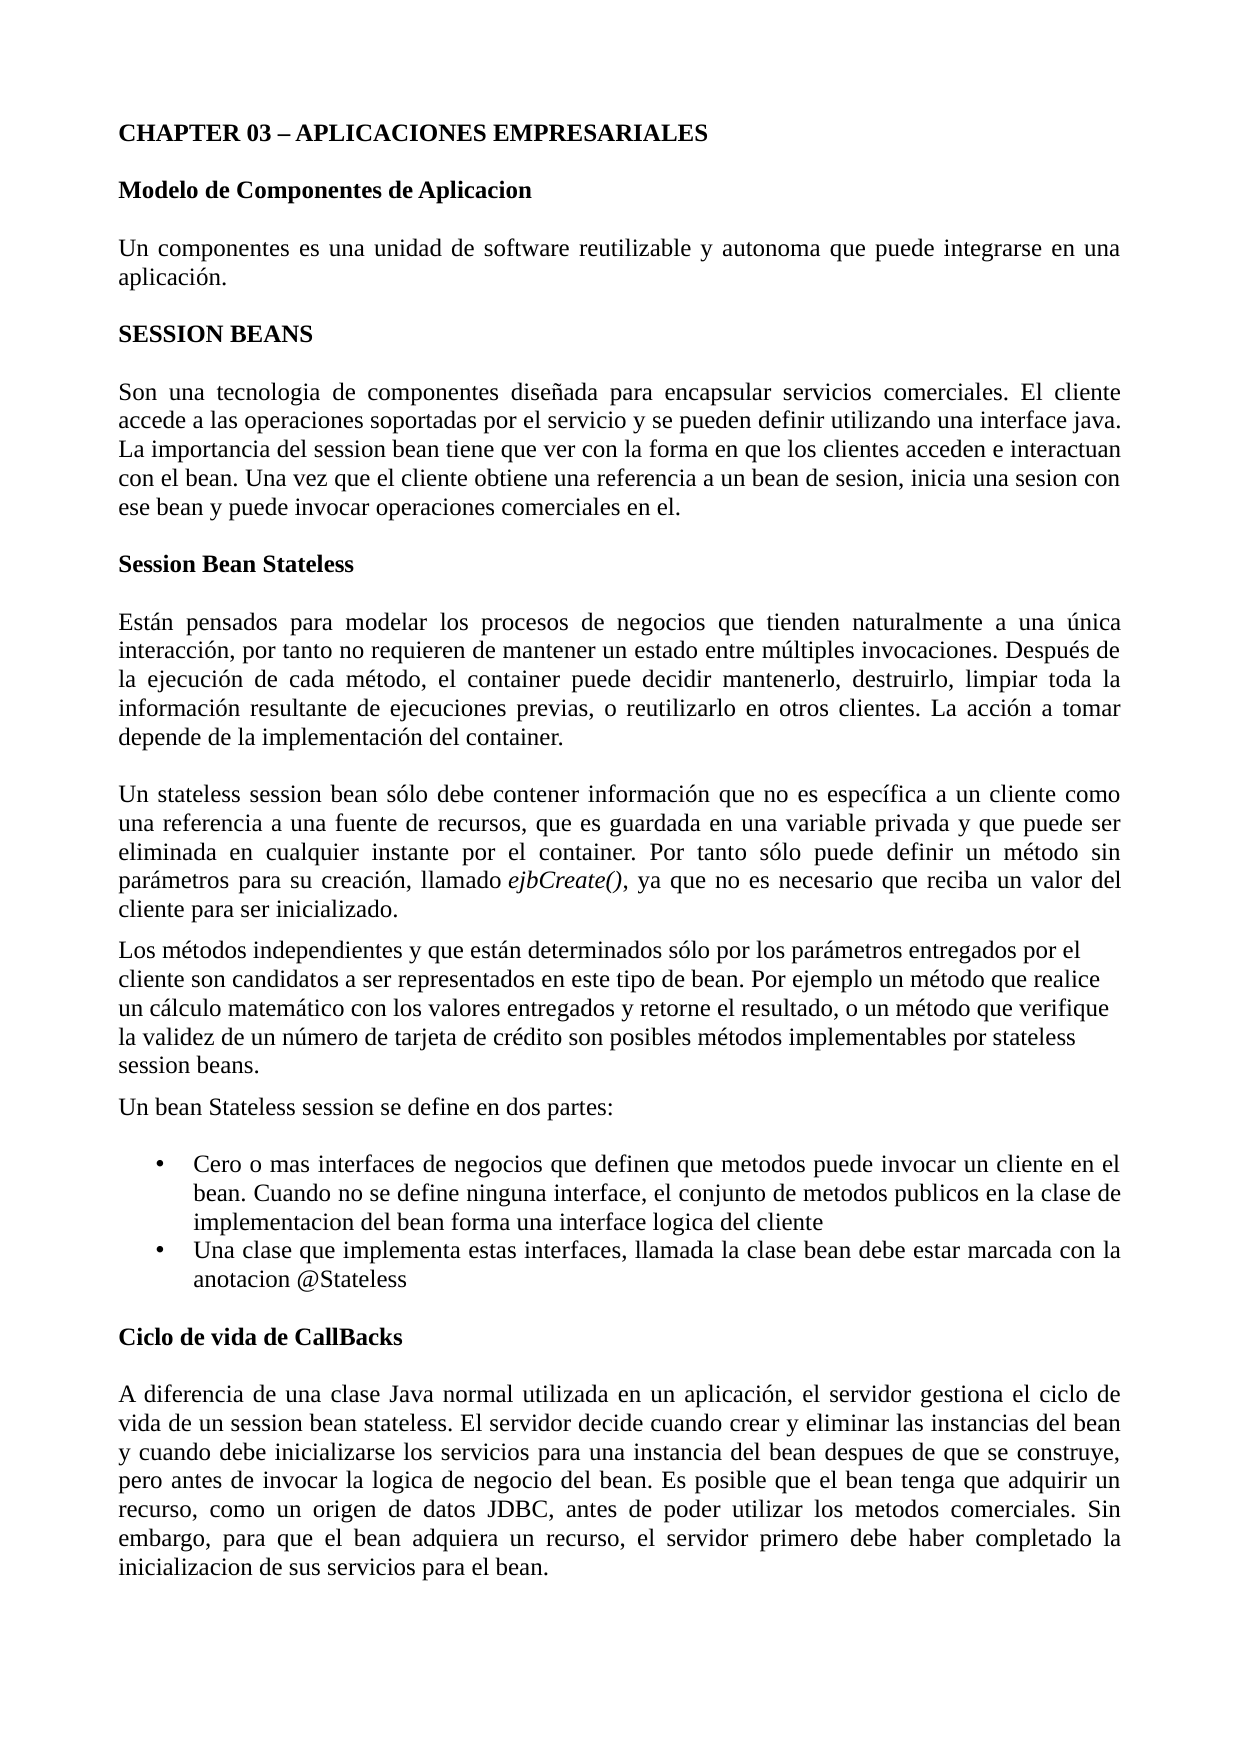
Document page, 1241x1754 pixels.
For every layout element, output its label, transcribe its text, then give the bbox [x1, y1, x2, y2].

text Un stateless session bean sólo debe contener información que no es específica a un cliente como una referencia a una fuente de recursos, que es guardada en una variable privada y que puede ser eliminada en cualquier instante por el container. Por tanto sólo puede definir un método sin parámetros para su creación, llamado ejbCreate(), ya que no es necesario que reciba un valor del cliente para ser inicializado. [118, 779, 1122, 923]
text SESSION BEANS [118, 319, 1122, 348]
list Una clase que implementa estas interfaces, llamada la clase bean debe estar marcada con la anotacion @Stateless [156, 1236, 1122, 1293]
list Cero o mas interfaces de negocios que definen que metodos puede invocar un cliente en el bean. Cuando no se define ninguna interface, el conjunto de metodos publicos en la clase de implementacion del bean forma una interface logica del cliente [156, 1149, 1122, 1236]
text Los métodos independientes y que están determinados sólo por los parámetros entregados por el cliente son candidatos a ser representados en este tipo de bean. Por ejemplo un método que realice un cálculo matemático con los valores entregados y retorne el resultado, o un método que verifique la validez de un número de tarjeta de crédito son posibles métodos implementables por stateless session beans. [118, 936, 1122, 1079]
text Ciclo de vida de CallBacks [118, 1322, 1122, 1351]
text Son una tecnologia de componentes diseñada para encapsular servicios comerciales. El cliente accede a las operaciones soportadas por el servicio y se pueden definir utilizando una interface java. La importancia del session bean tiene que ver con la forma en que los clientes acceden e interactuan con el bean. Una vez que el cliente obtiene una referencia a un bean de sesion, inicia una sesion con ese bean y puede invocar operaciones comerciales en el. [118, 377, 1122, 521]
text Modelo de Componentes de Aplicacion [118, 176, 1122, 204]
text Un componentes es una unidad de software reutilizable y autonoma que puede integrarse en una aplicación. [118, 233, 1122, 291]
text Session Bean Stateless [118, 549, 1122, 578]
text CHAPTER 03 – APLICACIONES EMPRESARIALES [118, 118, 1122, 147]
text Un bean Stateless session se define en dos partes: [118, 1092, 1122, 1121]
text A diferencia de una clase Java normal utilizada en un aplicación, el servidor gestiona el ciclo de vida de un session bean stateless. El servidor decide cuando crear y eliminar las instancias del bean y cuando debe inicializarse los servicios para una instancia del bean despues de que se construye, pero antes de invocar la logica de negocio del bean. Es posible que el bean tenga que adquirir un recurso, como un origen de datos JDBC, antes de poder utilizar los metodos comerciales. Sin embargo, para que el bean adquiera un recurso, el servidor primero debe haber completado la inicializacion de sus servicios para el bean. [118, 1379, 1122, 1581]
text Están pensados para modelar los procesos de negocios que tienden naturalmente a una única interacción, por tanto no requieren de mantener un estado entre múltiples invocaciones. Después de la ejecución de cada método, el container puede decidir mantenerlo, destruirlo, limpiar toda la información resultante de ejecuciones previas, o reutilizarlo en otros clientes. La acción a tomar depende de la implementación del container. [118, 607, 1122, 751]
